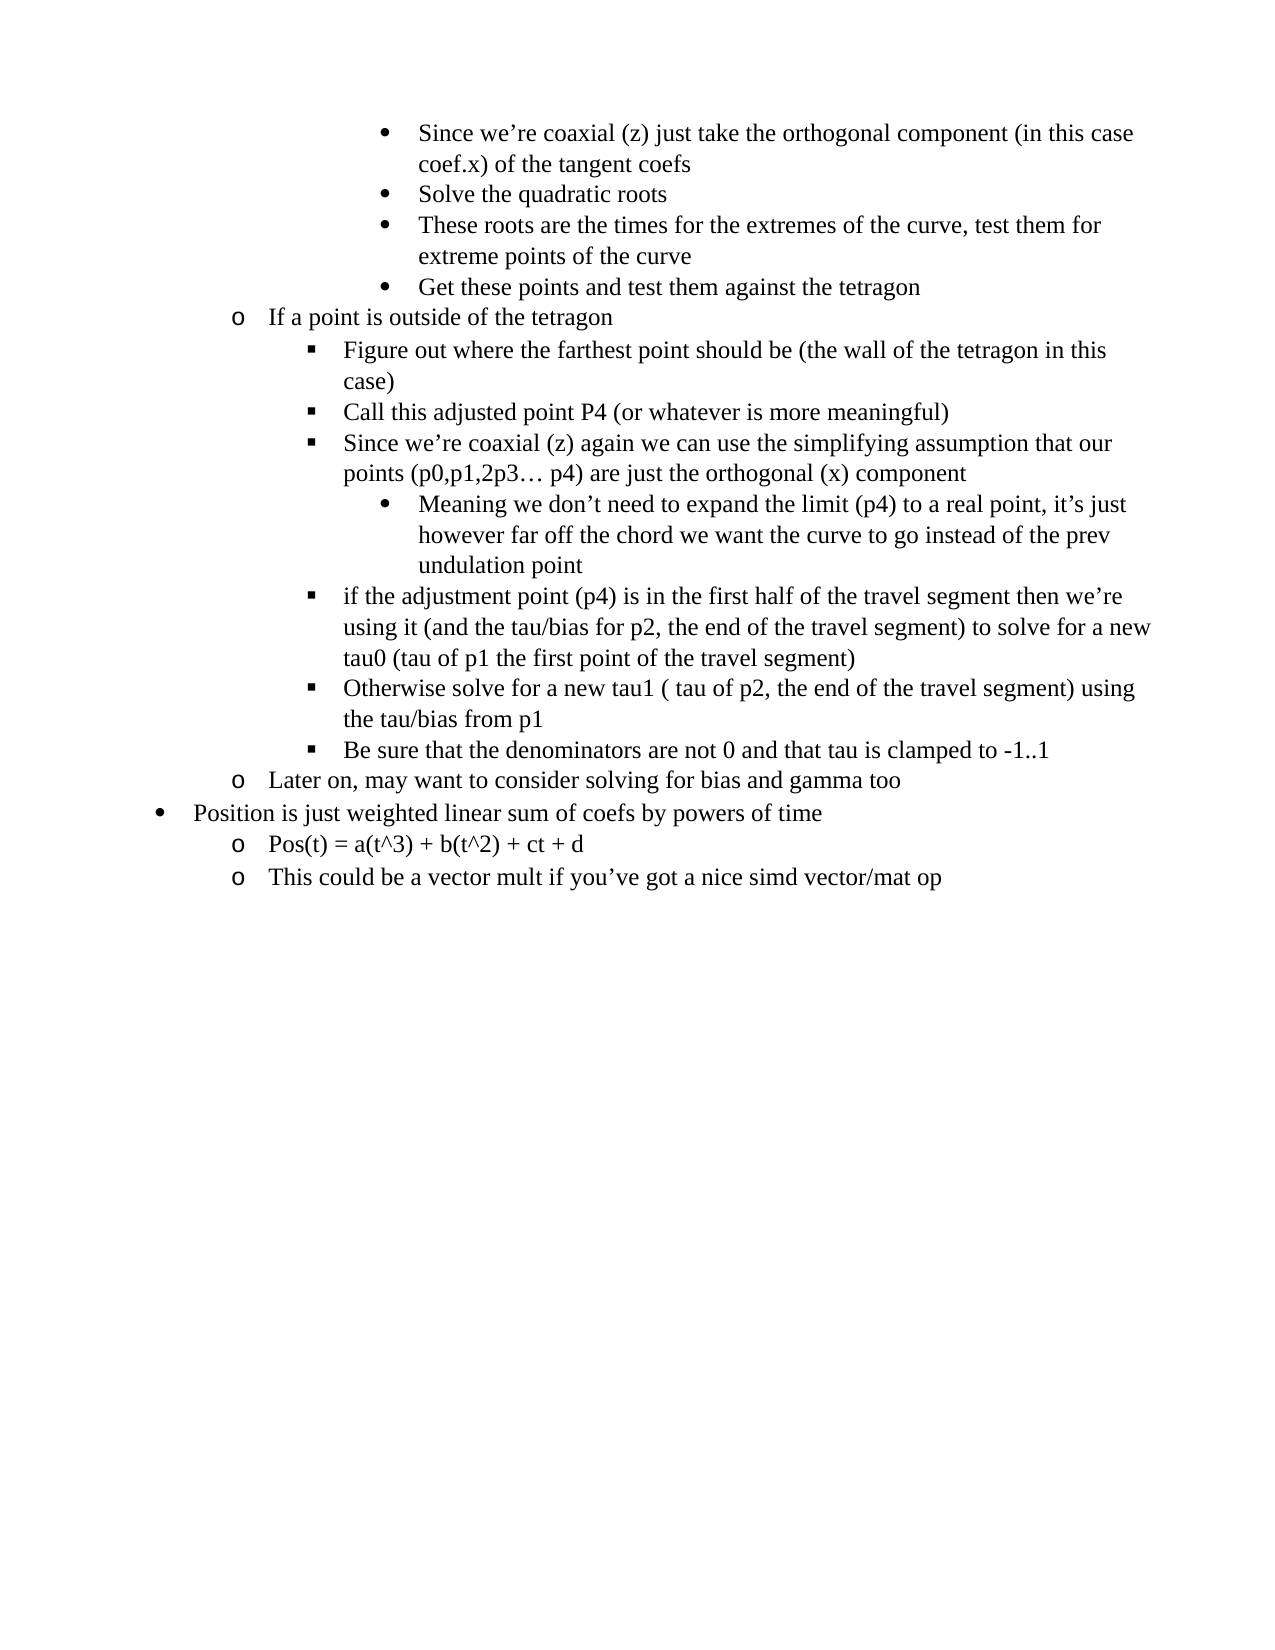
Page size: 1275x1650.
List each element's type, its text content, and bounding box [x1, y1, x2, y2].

list Since we’re coaxial (z) again we can use the simplifying assumption that our points (p0,p1,2p3… p4) are just the orthogonal (x) component [306, 428, 1157, 487]
list Otherwise solve for a new tau1 ( tau of p2, the end of the travel segment) using the tau/bias from p1 [306, 673, 1157, 733]
list Since we’re coaxial (z) just take the orthogonal component (in this case coef.x) of the tangent coefs [381, 118, 1157, 178]
list Later on, may want to consider solving for bias and gamma too [231, 766, 1157, 796]
list if the adjustment point (p4) is in the first half of the travel segment then we’re using it (and the tau/bias for p2, the end of the travel segment) to solve for a new tau0 (tau of p1 the first point of the travel segment) [306, 581, 1157, 671]
list Figure out where the farthest point should be (the wall of the tetragon in this case) [306, 335, 1157, 395]
list Position is just weighted linear sum of coefs by powers of time [156, 798, 1157, 827]
list Be sure that the denominators are not 0 and that tau is clamped to -1..1 [306, 735, 1157, 764]
list Call this adjusted point P4 (or whatever is more meaningful) [306, 397, 1157, 426]
list Pos(t) = a(t^3) + b(t^2) + ct + d [231, 829, 1157, 860]
list These roots are the times for the extremes of the curve, test them for extreme points of the curve [381, 210, 1157, 270]
list This could be a vector mult if you’ve got a nice simd vector/mat op [231, 862, 1157, 893]
list If a point is outside of the tetragon [231, 302, 1157, 333]
list Solve the quadratic roots [381, 179, 1157, 208]
list Meaning we don’t need to expand the limit (p4) to a real point, it’s just however far off the chord we want the curve to go instead of the prev undulation point [381, 489, 1157, 579]
list Get these points and test them against the tetragon [381, 272, 1157, 301]
